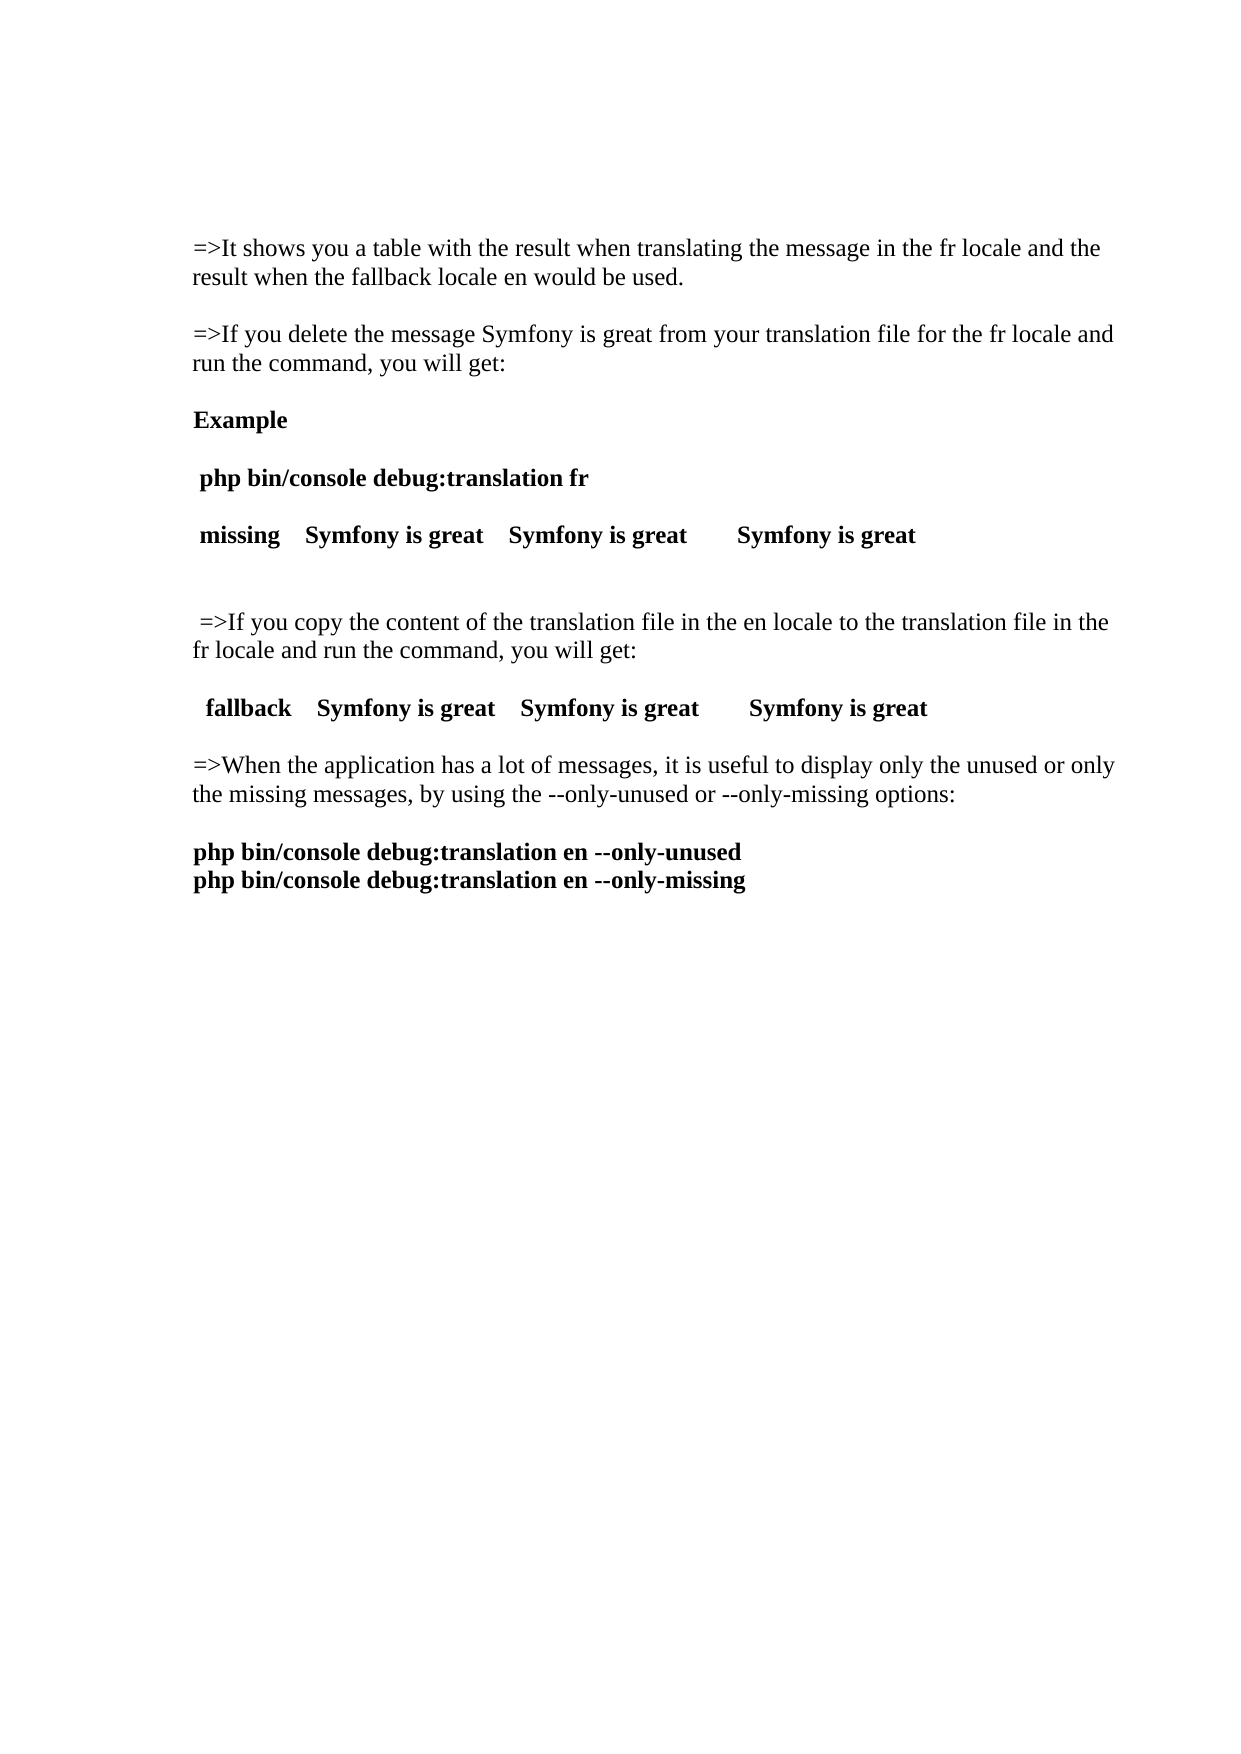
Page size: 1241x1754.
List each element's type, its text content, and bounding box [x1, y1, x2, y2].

text fallback Symfony is great Symfony is great Symfony is great [118, 693, 1122, 722]
text missing Symfony is great Symfony is great Symfony is great [118, 521, 1122, 549]
text =>It shows you a table with the result when translating the message in the fr locale and the result when the fallback locale en would be used. [118, 233, 1122, 291]
text Example [118, 406, 1122, 434]
text php bin/console debug:translation en --only-missing [118, 866, 1122, 894]
text =>If you copy the content of the translation file in the en locale to the translation file in the fr locale and run the command, you will get: [118, 607, 1122, 664]
text =>When the application has a lot of messages, it is useful to display only the unused or only the missing messages, by using the --only-unused or --only-missing options: [118, 751, 1122, 808]
text php bin/console debug:translation en --only-unused [118, 837, 1122, 866]
text =>If you delete the message Symfony is great from your translation file for the fr locale and run the command, you will get: [118, 319, 1122, 377]
text php bin/console debug:translation fr [118, 463, 1122, 492]
